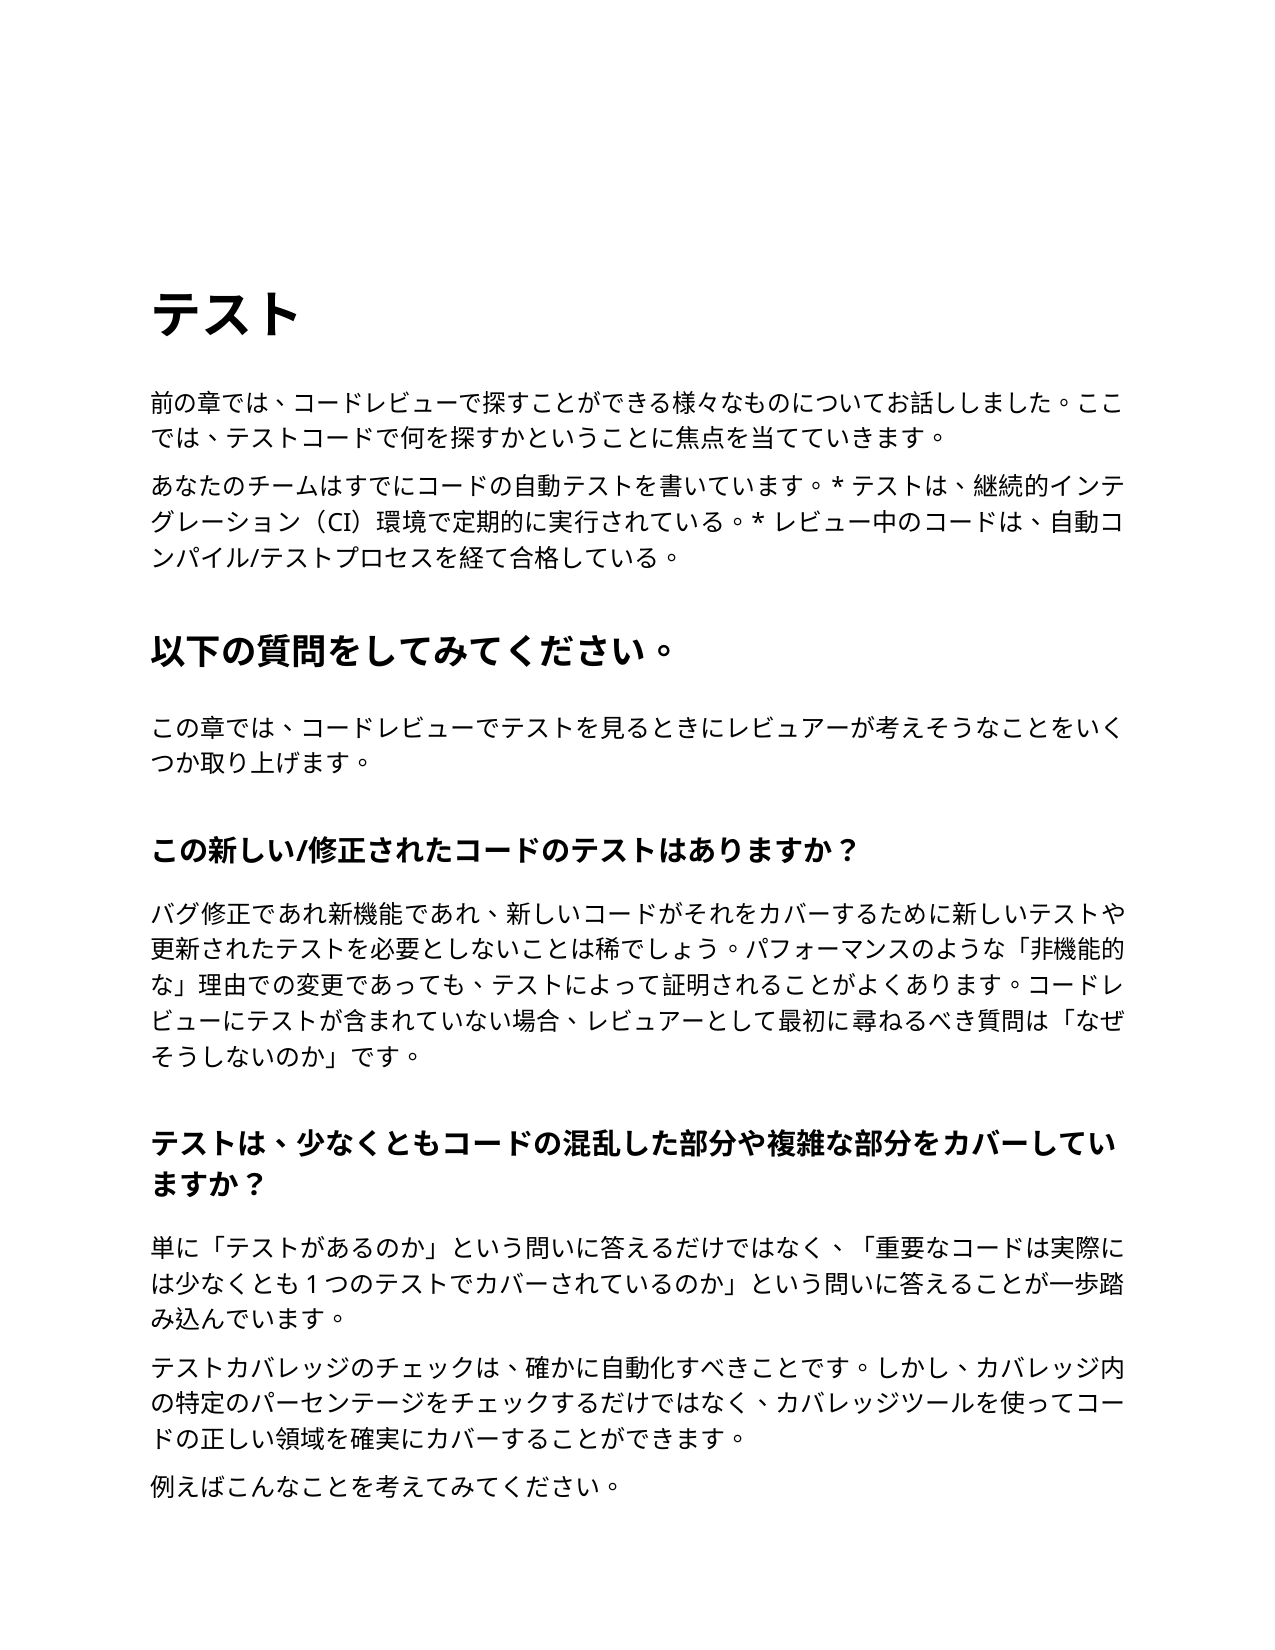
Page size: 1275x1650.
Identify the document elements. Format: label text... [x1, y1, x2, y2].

subtitle 以下の質問をしてみてください。 [150, 627, 1275, 675]
subtitle テストは、少なくともコードの混乱した部分や複雑な部分をカバーしていますか？ [150, 1123, 1134, 1204]
text この章では、コードレビューでテストを見るときにレビュアーが考えそうなことをいくつか取り上げます。 [150, 710, 1126, 780]
text 例えばこんなことを考えてみてください。 [150, 1469, 1275, 1504]
text 前の章では、コードレビューで探すことができる様々なものについてお話ししました。ここでは、テストコードで何を探すかということに焦点を当てていきます。 [150, 385, 1126, 455]
subtitle テスト [150, 278, 1275, 348]
text 単に「テストがあるのか」という問いに答えるだけではなく、「重要なコードは実際には少なくとも1つのテストでカバーされているのか」という問いに答えることが一歩踏み込んでいます。 [150, 1231, 1126, 1336]
text バグ修正であれ新機能であれ、新しいコードがそれをカバーするために新しいテストや更新されたテストを必要としないことは稀でしょう。パフォーマンスのような「非機能的な」理由での変更であっても、テストによって証明されることがよくあります。コードレビューにテストが含まれていない場合、レビュアーとして最初に尋ねるべき質問は「なぜそうしないのか」です。 [150, 896, 1126, 1073]
text テストカバレッジのチェックは、確かに自動化すべきことです。しかし、カバレッジ内の特定のパーセンテージをチェックするだけではなく、カバレッジツールを使ってコードの正しい領域を確実にカバーすることができます。 [150, 1350, 1126, 1456]
subtitle この新しい/修正されたコードのテストはありますか？ [150, 830, 1275, 870]
text あなたのチームはすでにコードの自動テストを書いています。* テストは、継続的インテグレーション（CI）環境で定期的に実行されている。* レビュー中のコードは、自動コンパイル/テストプロセスを経て合格している。 [150, 469, 1126, 574]
